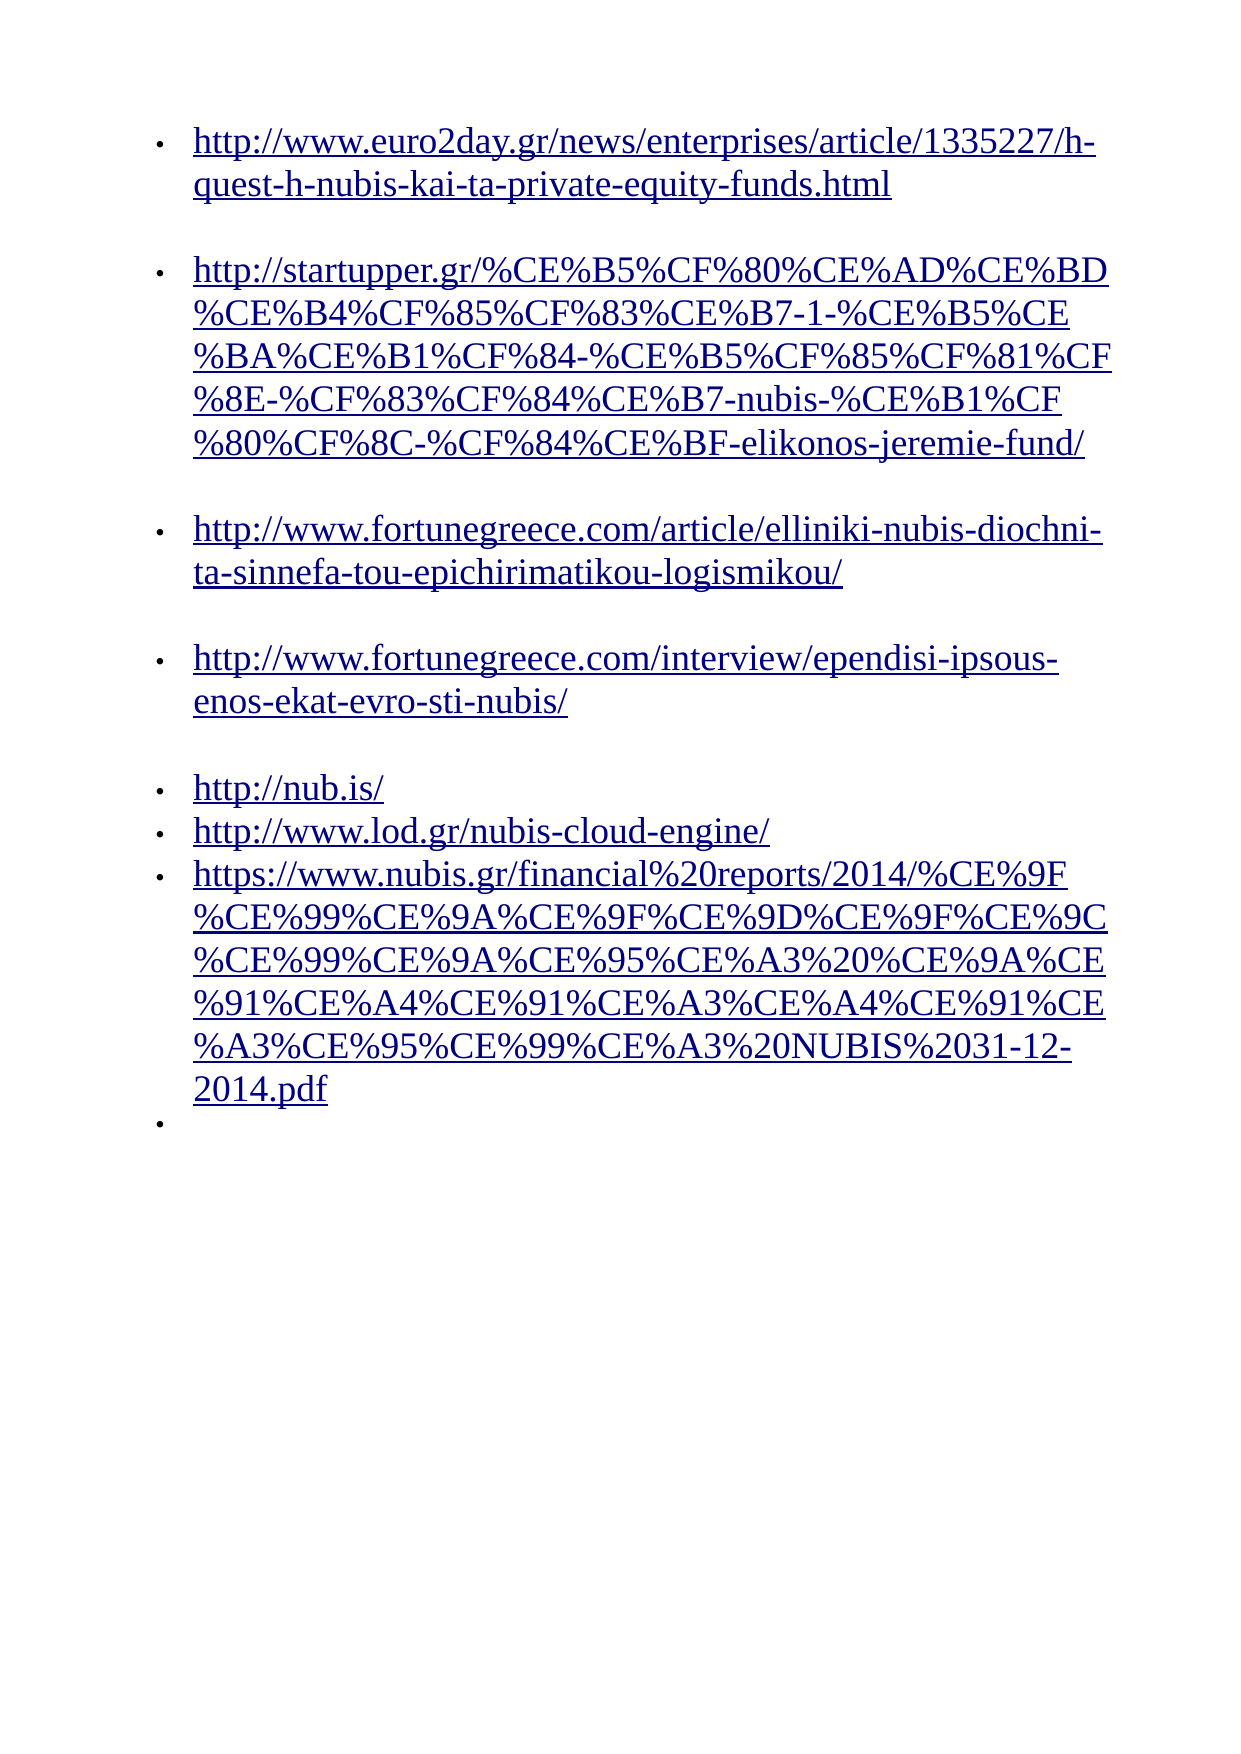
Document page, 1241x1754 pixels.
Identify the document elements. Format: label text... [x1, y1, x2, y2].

list http://www.lod.gr/nubis-cloud-engine/ [156, 808, 1122, 851]
list http://www.fortunegreece.com/article/elliniki-nubis-diochni-ta-sinnefa-tou-epichirimatikou-logismikou/ [156, 506, 1122, 592]
list http://startupper.gr/%CE%B5%CF%80%CE%AD%CE%BD%CE%B4%CF%85%CF%83%CE%B7-1-%CE%B5%CE%BA%CE%B1%CF%84-%CE%B5%CF%85%CF%81%CF%8E-%CF%83%CF%84%CE%B7-nubis-%CE%B1%CF%80%CF%8C-%CF%84%CE%BF-elikonos-jeremie-fund/ [156, 247, 1122, 463]
list https://www.nubis.gr/financial%20reports/2014/%CE%9F%CE%99%CE%9A%CE%9F%CE%9D%CE%9F%CE%9C%CE%99%CE%9A%CE%95%CE%A3%20%CE%9A%CE%91%CE%A4%CE%91%CE%A3%CE%A4%CE%91%CE%A3%CE%95%CE%99%CE%A3%20NUBIS%2031-12-2014.pdf [156, 851, 1122, 1110]
list http://www.euro2day.gr/news/enterprises/article/1335227/h-quest-h-nubis-kai-ta-private-equity-funds.html [156, 118, 1122, 204]
list http://nub.is/ [156, 765, 1122, 808]
list http://www.fortunegreece.com/interview/ependisi-ipsous-enos-ekat-evro-sti-nubis/ [156, 636, 1122, 722]
